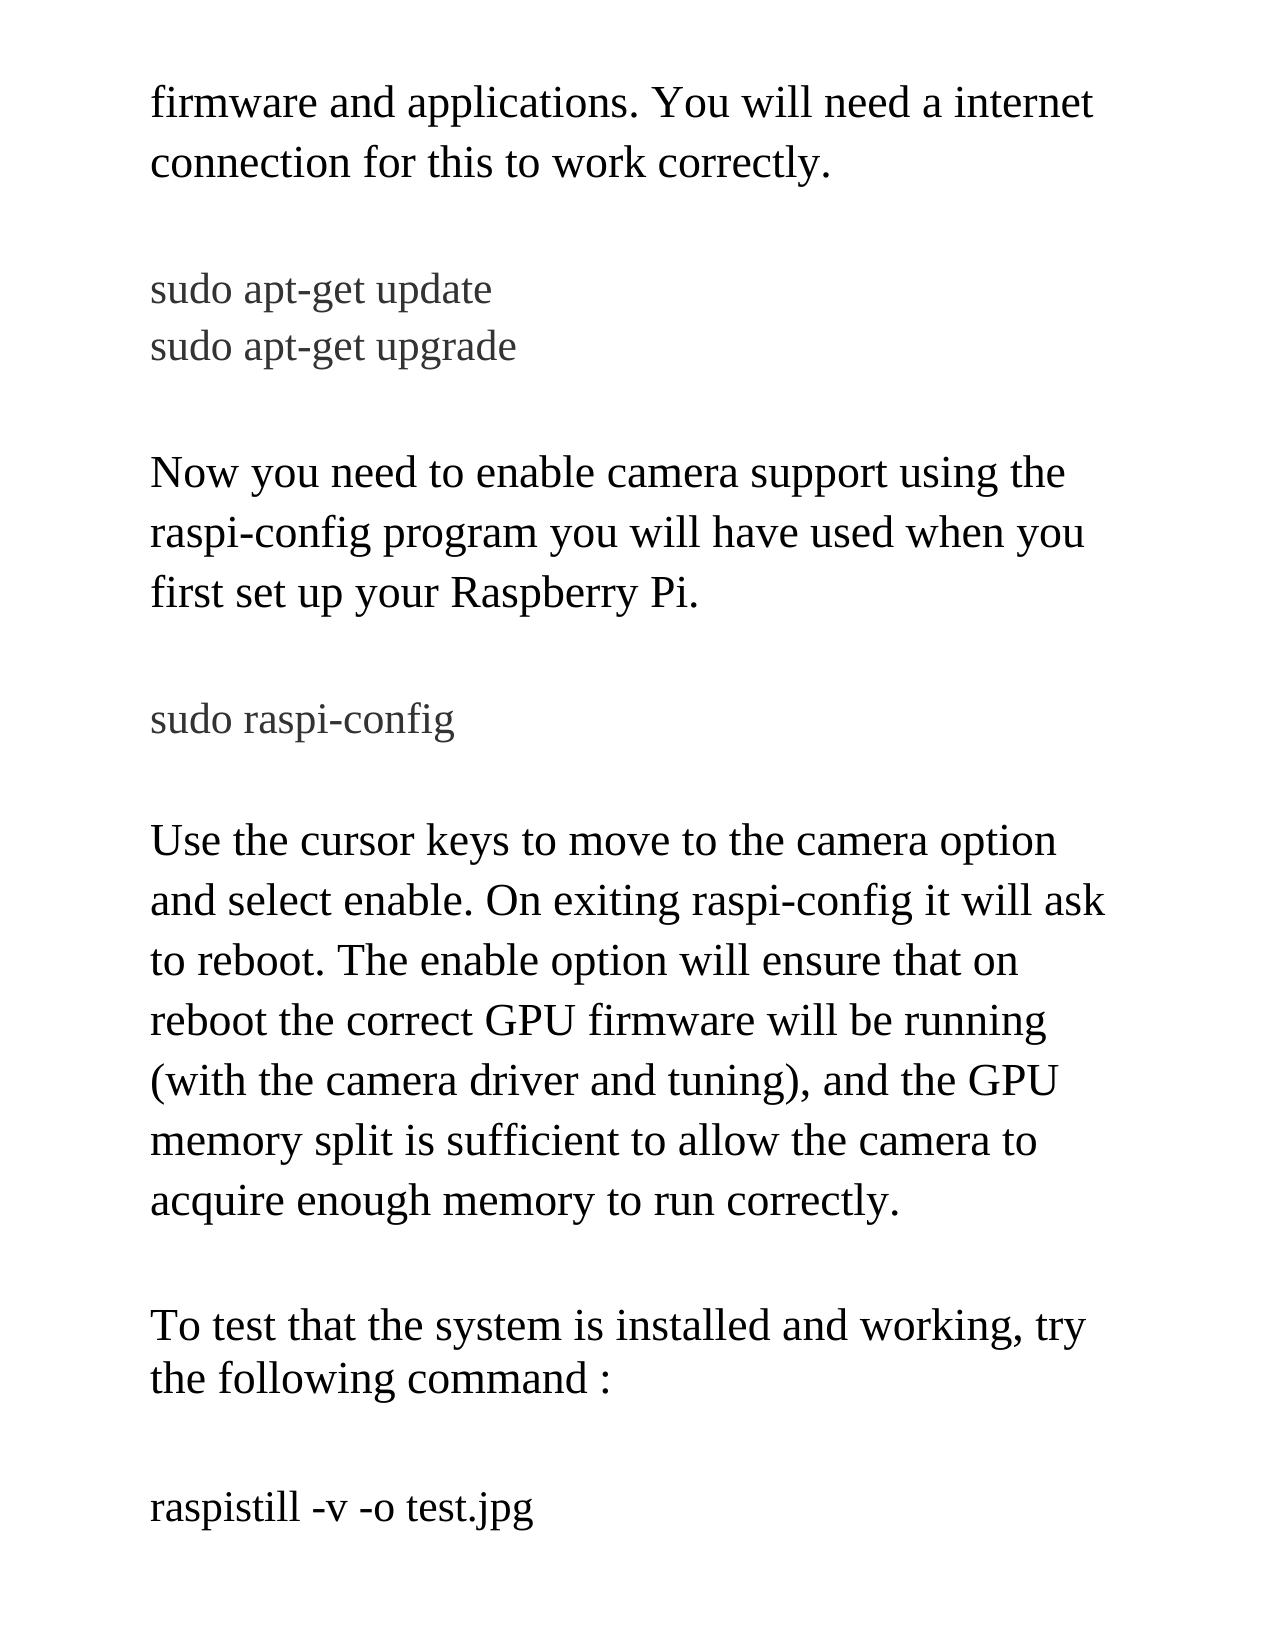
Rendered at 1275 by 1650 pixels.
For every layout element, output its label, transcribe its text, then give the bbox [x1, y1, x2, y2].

text sudo apt-get upgrade [150, 320, 1125, 370]
text raspistill -v -o test.jpg [150, 1481, 1125, 1531]
text Use the cursor keys to move to the camera option and select enable. On exiting raspi-config it will ask to reboot. The enable option will ensure that on reboot the correct GPU firmware will be running (with the camera driver and tuning), and the GPU memory split is sufficient to allow the camera to acquire enough memory to run correctly. [150, 812, 1125, 1225]
text sudo raspi-config [150, 692, 1125, 743]
text Now you need to enable camera support using the raspi-config program you will have used when you first set up your Raspberry Pi. [150, 445, 1125, 617]
text To test that the system is installed and working, try the following command : [150, 1298, 1125, 1403]
text sudo apt-get update [150, 263, 1125, 313]
text firmware and applications. You will need a internet connection for this to work correctly. [150, 75, 1125, 188]
